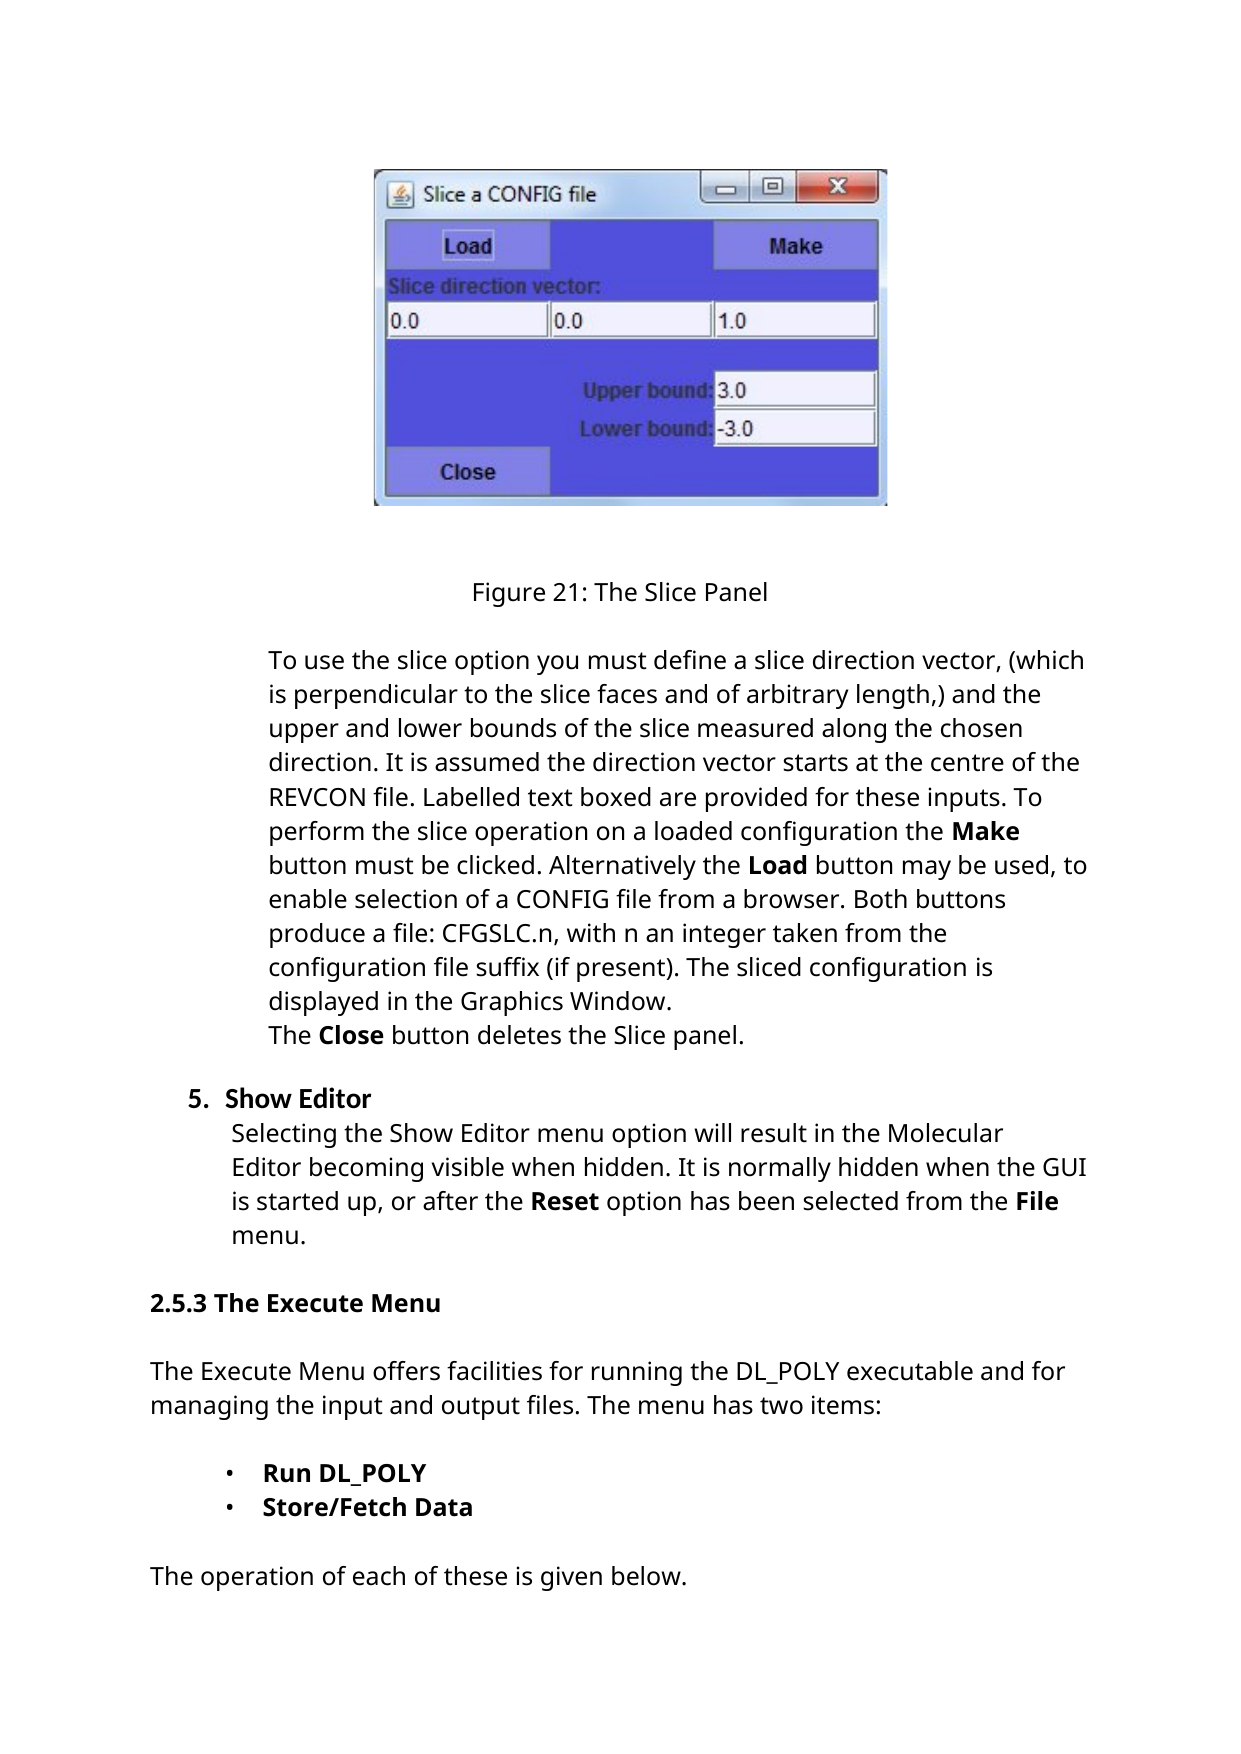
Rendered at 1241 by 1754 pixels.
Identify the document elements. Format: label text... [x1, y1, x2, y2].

text To use the slice option you must define a slice direction vector, (which is perpendicular to the slice faces and of arbitrary length,) and the upper and lower bounds of the slice measured along the chosen direction. It is assumed the direction vector starts at the centre of the REVCON file. Labelled text boxed are provided for these inputs. To perform the slice operation on a loaded configuration the Make button must be clicked. Alternatively the Load button may be used, to enable selection of a CONFIG file from a browser. Both buttons produce a file: CFGSLC.n, with n an integer taken from the configuration file suffix (if present). The sliced configuration is displayed in the Graphics Window. [268, 643, 1090, 1018]
text Figure 21: The Slice Panel [150, 575, 1090, 609]
list Run DL_POLY [225, 1456, 1090, 1490]
text The Close button deletes the Slice panel. [268, 1018, 1090, 1052]
list Show Editor [187, 1080, 1090, 1115]
list Store/Fetch Data [225, 1490, 1090, 1524]
text The operation of each of these is given below. [150, 1558, 1090, 1592]
text 2.5.3 The Execute Menu [150, 1286, 1090, 1320]
text Selecting the Show Editor menu option will result in the Molecular Editor becoming visible when hidden. It is normally hidden when the GUI is started up, or after the Reset option has been selected from the File menu. [231, 1115, 1090, 1252]
text The Execute Menu offers facilities for running the DL_POLY executable and for managing the input and output files. The menu has two items: [150, 1354, 1090, 1422]
picture [373, 169, 888, 506]
